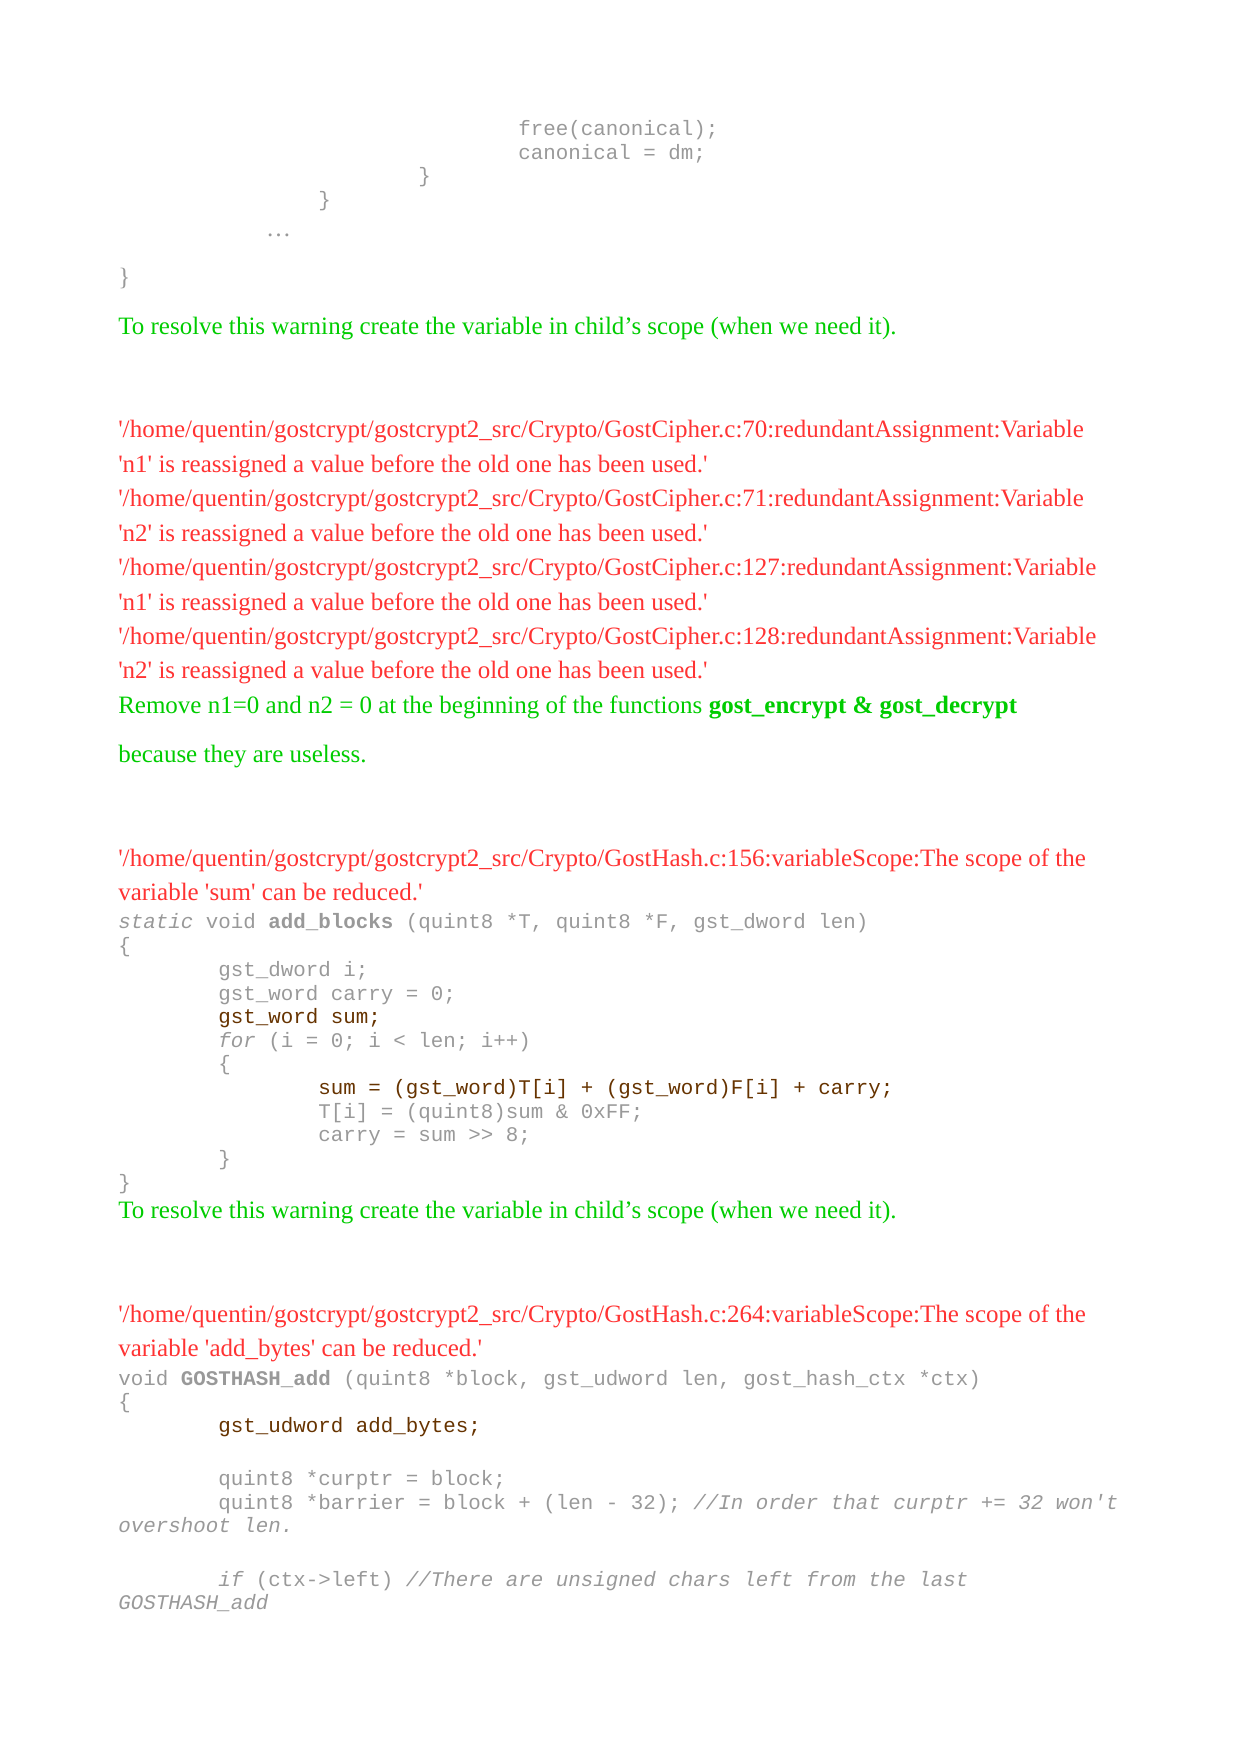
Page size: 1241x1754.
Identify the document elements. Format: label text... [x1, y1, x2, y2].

text } [118, 1148, 1122, 1172]
text '/home/quentin/gostcrypt/gostcrypt2_src/Crypto/GostCipher.c:128:redundantAssignment:Variable 'n2' is reassigned a value before the old one has been used.' [118, 621, 1122, 684]
text if (ctx->left) //There are unsigned chars left from the last GOSTHASH_add [118, 1568, 1122, 1616]
text } [118, 262, 1122, 291]
text Remove n1=0 and n2 = 0 at the beginning of the functions gost_encrypt & gost_decrypt [118, 690, 1122, 719]
text To resolve this warning create the variable in child’s scope (when we need it). [118, 311, 1122, 339]
text static void add_blocks (quint8 *T, quint8 *F, gst_dword len) [118, 912, 1122, 935]
text } [118, 189, 1122, 213]
text gst_word carry = 0; [118, 982, 1122, 1006]
text quint8 *curptr = block; [118, 1468, 1122, 1492]
text { [118, 935, 1122, 959]
text for (i = 0; i < len; i++) [118, 1030, 1122, 1053]
text void GOSTHASH_add (quint8 *block, gst_udword len, gost_hash_ctx *ctx) [118, 1368, 1122, 1391]
text '/home/quentin/gostcrypt/gostcrypt2_src/Crypto/GostCipher.c:127:redundantAssignment:Variable 'n1' is reassigned a value before the old one has been used.' [118, 552, 1122, 615]
text sum = (gst_word)T[i] + (gst_word)F[i] + carry; [118, 1077, 1122, 1101]
text free(canonical); [118, 118, 1122, 142]
text gst_dword i; [118, 959, 1122, 982]
text { [118, 1053, 1122, 1077]
text T[i] = (quint8)sum & 0xFF; [118, 1101, 1122, 1124]
text '/home/quentin/gostcrypt/gostcrypt2_src/Crypto/GostCipher.c:71:redundantAssignment:Variable 'n2' is reassigned a value before the old one has been used.' [118, 483, 1122, 546]
text quint8 *barrier = block + (len - 32); //In order that curptr += 32 won't overshoot len. [118, 1492, 1122, 1539]
text '/home/quentin/gostcrypt/gostcrypt2_src/Crypto/GostCipher.c:70:redundantAssignment:Variable 'n1' is reassigned a value before the old one has been used.' [118, 414, 1122, 477]
text gst_word sum; [118, 1006, 1122, 1030]
text '/home/quentin/gostcrypt/gostcrypt2_src/Crypto/GostHash.c:156:variableScope:The scope of the variable 'sum' can be reduced.' [118, 843, 1122, 906]
text … [118, 213, 1122, 241]
text } [118, 1172, 1122, 1195]
text '/home/quentin/gostcrypt/gostcrypt2_src/Crypto/GostHash.c:264:variableScope:The scope of the variable 'add_bytes' can be reduced.' [118, 1299, 1122, 1362]
text gst_udword add_bytes; [118, 1415, 1122, 1439]
text { [118, 1391, 1122, 1415]
text carry = sum >> 8; [118, 1124, 1122, 1148]
text because they are useless. [118, 739, 1122, 768]
text } [118, 165, 1122, 189]
text To resolve this warning create the variable in child’s scope (when we need it). [118, 1195, 1122, 1224]
text canonical = dm; [118, 142, 1122, 165]
